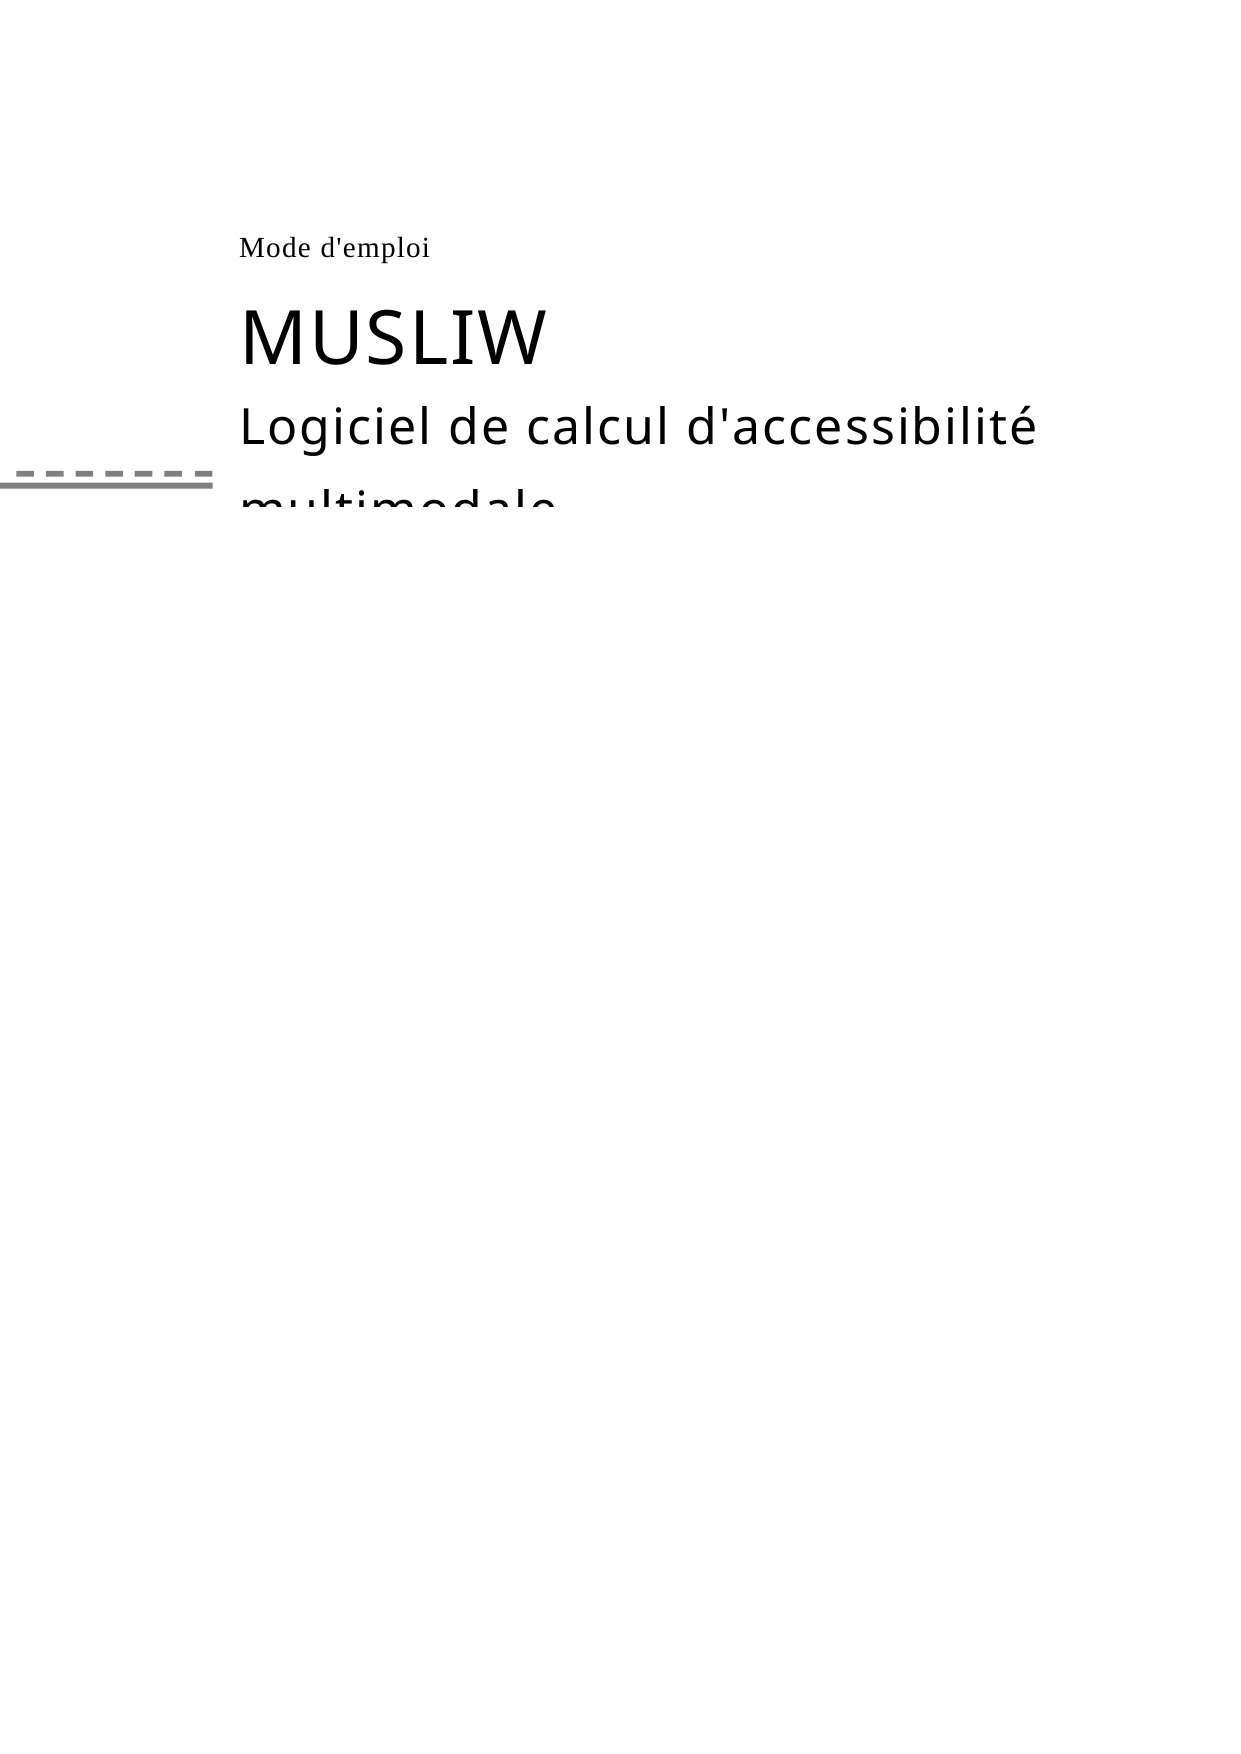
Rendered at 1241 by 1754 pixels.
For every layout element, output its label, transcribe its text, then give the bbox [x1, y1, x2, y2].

table_header Mode d'emploi MUSLIW Logiciel de calcul d'accessibilité multimodale [239, 231, 1184, 506]
table_header [0, 231, 239, 506]
